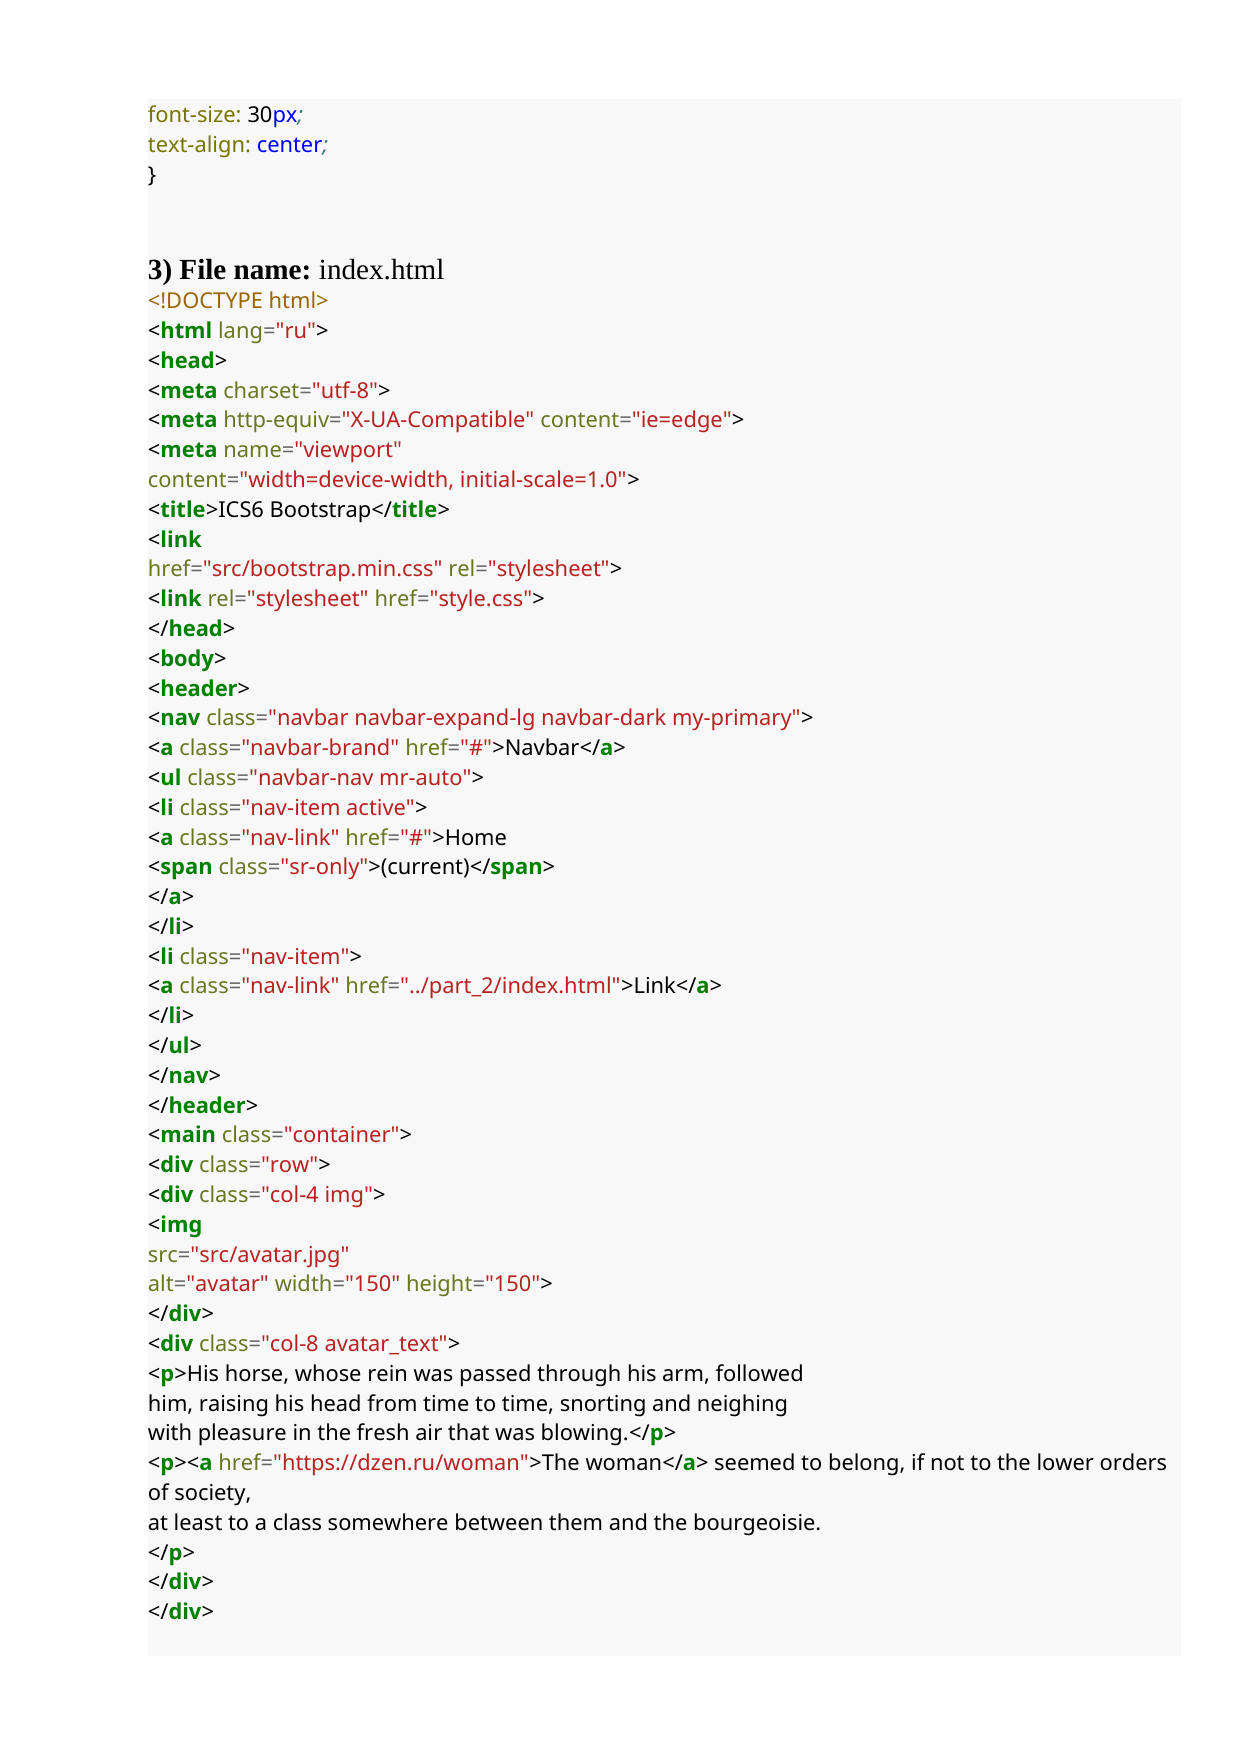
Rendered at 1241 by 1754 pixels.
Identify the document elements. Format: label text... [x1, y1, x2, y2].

text href="src/bootstrap.min.css" rel="stylesheet"> [148, 553, 1181, 583]
text with pleasure in the fresh air that was blowing.</p> [148, 1417, 1181, 1447]
text </head> [148, 613, 1181, 643]
text <meta name="viewport" [148, 434, 1181, 464]
text </nav> [148, 1060, 1181, 1090]
text </div> [148, 1566, 1181, 1596]
text <a class="navbar-brand" href="#">Navbar</a> [148, 732, 1181, 762]
text </div> [148, 1298, 1181, 1328]
text </li> [148, 1000, 1181, 1030]
text <main class="container"> [148, 1119, 1181, 1149]
text at least to a class somewhere between them and the bourgeoisie. [148, 1507, 1181, 1537]
text </li> [148, 911, 1181, 941]
text alt="avatar" width="150" height="150"> [148, 1268, 1181, 1298]
text <nav class="navbar navbar-expand-lg navbar-dark my-primary"> [148, 702, 1181, 732]
text </header> [148, 1090, 1181, 1119]
text content="width=device-width, initial-scale=1.0"> [148, 464, 1181, 494]
text <body> [148, 643, 1181, 673]
text <meta http-equiv="X-UA-Compatible" content="ie=edge"> [148, 404, 1181, 434]
text } [148, 159, 1181, 188]
text </ul> [148, 1030, 1181, 1060]
text <li class="nav-item"> [148, 941, 1181, 971]
text <!DOCTYPE html> [148, 285, 1181, 315]
text him, raising his head from time to time, snorting and neighing [148, 1388, 1181, 1417]
text <header> [148, 673, 1181, 702]
text <p>His horse, whose rein was passed through his arm, followed [148, 1358, 1181, 1388]
text <meta charset="utf-8"> [148, 375, 1181, 404]
text <img [148, 1209, 1181, 1239]
text <html lang="ru"> [148, 315, 1181, 345]
text </p> [148, 1537, 1181, 1566]
text <a class="nav-link" href="#">Home [148, 822, 1181, 851]
text <link [148, 524, 1181, 553]
text <link rel="stylesheet" href="style.css"> [148, 583, 1181, 613]
text <head> [148, 345, 1181, 375]
text <span class="sr-only">(current)</span> [148, 851, 1181, 881]
text <title>ICS6 Bootstrap</title> [148, 494, 1181, 524]
text text-align: center; [148, 129, 1181, 159]
text </div> [148, 1596, 1181, 1626]
text 3) File name: index.html [148, 252, 1181, 285]
text <div class="row"> [148, 1149, 1181, 1179]
text <div class="col-4 img"> [148, 1179, 1181, 1209]
text font-size: 30px; [148, 99, 1181, 129]
text <li class="nav-item active"> [148, 792, 1181, 822]
text src="src/avatar.jpg" [148, 1239, 1181, 1268]
text <a class="nav-link" href="../part_2/index.html">Link</a> [148, 971, 1181, 1000]
text <p><a href="https://dzen.ru/woman">The woman</a> seemed to belong, if not to the lower orders of society, [148, 1447, 1181, 1507]
text <div class="col-8 avatar_text"> [148, 1328, 1181, 1358]
text </a> [148, 881, 1181, 911]
text <ul class="navbar-nav mr-auto"> [148, 762, 1181, 792]
